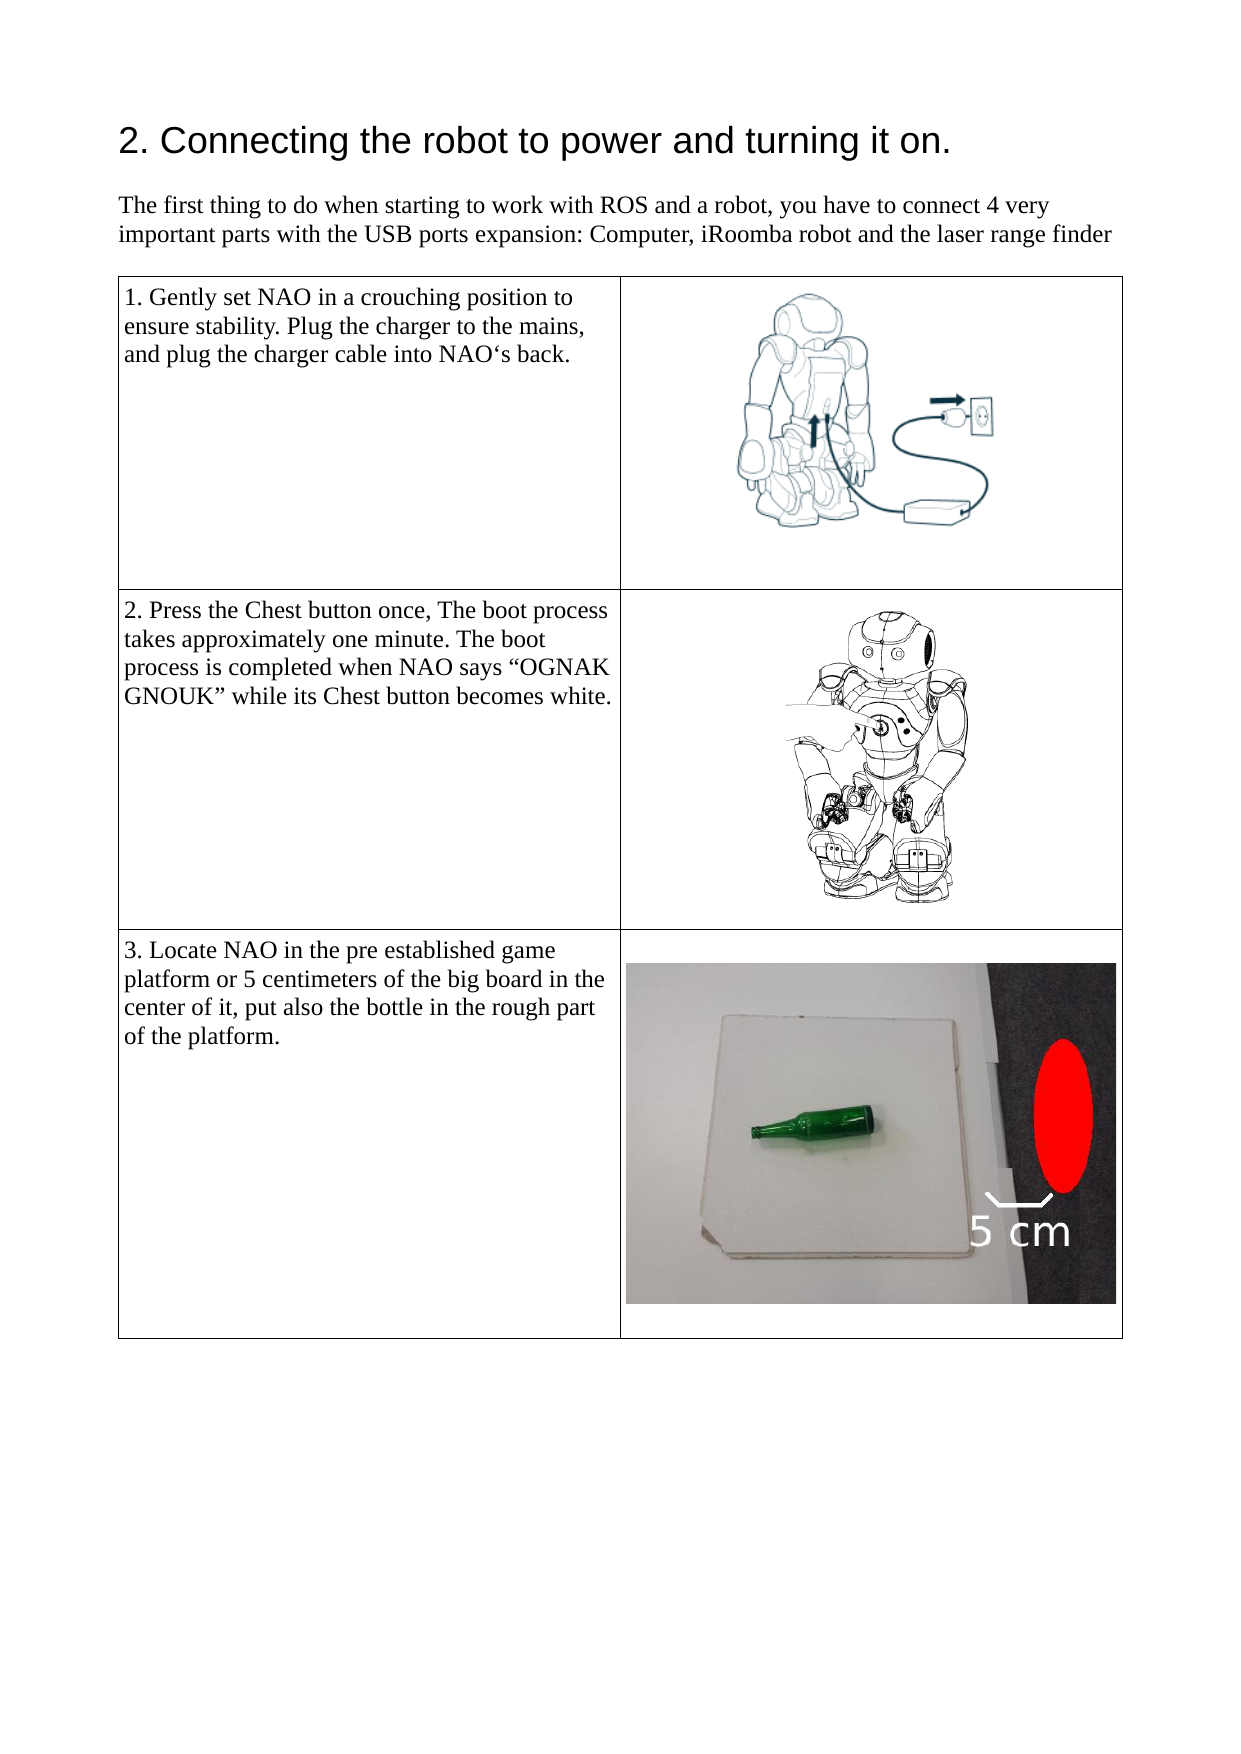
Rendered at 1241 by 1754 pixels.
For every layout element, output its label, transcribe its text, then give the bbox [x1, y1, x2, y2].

picture [625, 963, 1117, 1304]
table_cell 2. Press the Chest button once, The boot process takes approximately one minute. The boot process is completed when NAO says “OGNAK GNOUK” while its Chest button becomes white. [119, 590, 620, 929]
table_cell [621, 590, 1122, 929]
text The first thing to do when starting to work with ROS and a robot, you have to connect 4 very important parts with the USB ports expansion: Computer, iRoomba robot and the laser range finder [118, 190, 1122, 247]
table_cell [621, 930, 1122, 1338]
table_header [621, 277, 1122, 589]
table_cell 3. Locate NAO in the pre established game platform or 5 centimeters of the big board in the center of it, put also the bottle in the rough part of the platform. [119, 930, 620, 1338]
picture [733, 282, 1009, 555]
table_header 1. Gently set NAO in a crouching position to ensure stability. Plug the charger to the mains, and plug the charger cable into NAO‘s back. [119, 277, 620, 589]
text 2. Connecting the robot to power and turning it on. [118, 118, 1122, 161]
picture [763, 595, 978, 918]
